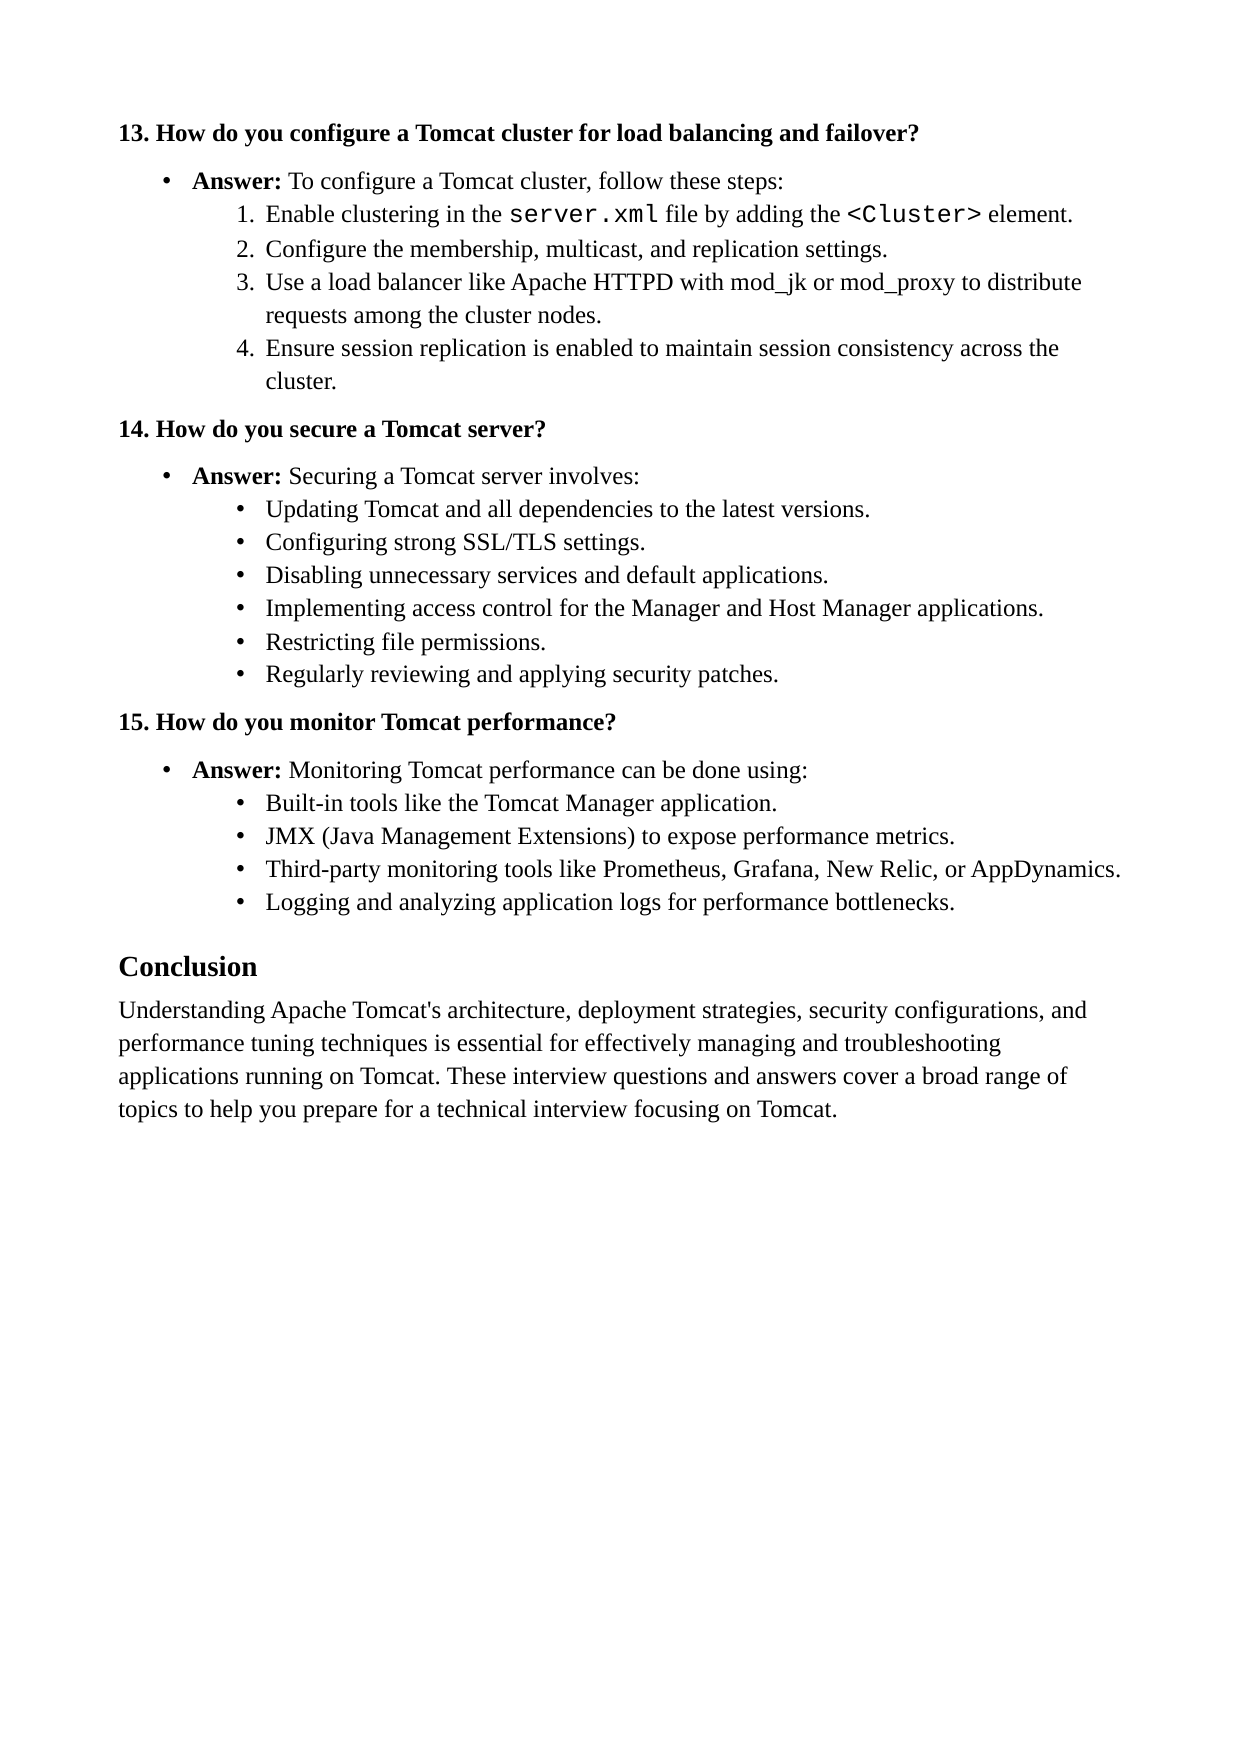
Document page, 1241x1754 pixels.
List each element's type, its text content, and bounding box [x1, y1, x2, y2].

list Ensure session replication is enabled to maintain session consistency across the cluster. [236, 333, 1122, 395]
list Logging and analyzing application logs for performance bottlenecks. [236, 887, 1122, 916]
list Answer: To configure a Tomcat cluster, follow these steps: [162, 166, 1122, 194]
list Built-in tools like the Tomcat Manager application. [236, 788, 1122, 817]
list Configure the membership, multicast, and replication settings. [236, 234, 1122, 263]
text 14. How do you secure a Tomcat server? [118, 414, 1122, 443]
list Third-party monitoring tools like Prometheus, Grafana, New Relic, or AppDynamics. [236, 854, 1122, 883]
list Enable clustering in the server.xml file by adding the <Cluster> element. [236, 199, 1122, 229]
text 15. How do you monitor Tomcat performance? [118, 707, 1122, 736]
text 13. How do you configure a Tomcat cluster for load balancing and failover? [118, 118, 1122, 147]
list Disabling unnecessary services and default applications. [236, 561, 1122, 589]
list JMX (Java Management Extensions) to expose performance metrics. [236, 821, 1122, 849]
list Answer: Monitoring Tomcat performance can be done using: [162, 755, 1122, 783]
list Answer: Securing a Tomcat server involves: [162, 461, 1122, 490]
list Implementing access control for the Manager and Host Manager applications. [236, 593, 1122, 622]
subtitle Conclusion [118, 949, 1122, 983]
list Regularly reviewing and applying security patches. [236, 659, 1122, 688]
list Configuring strong SSL/TLS settings. [236, 527, 1122, 556]
list Use a load balancer like Apache HTTPD with mod_jk or mod_proxy to distribute requests among the cluster nodes. [236, 267, 1122, 329]
text Understanding Apache Tomcat's architecture, deployment strategies, security configurations, and performance tuning techniques is essential for effectively managing and troubleshooting applications running on Tomcat. These interview questions and answers cover a broad range of topics to help you prepare for a technical interview focusing on Tomcat. [118, 995, 1122, 1123]
list Updating Tomcat and all dependencies to the latest versions. [236, 494, 1122, 523]
list Restricting file permissions. [236, 627, 1122, 655]
